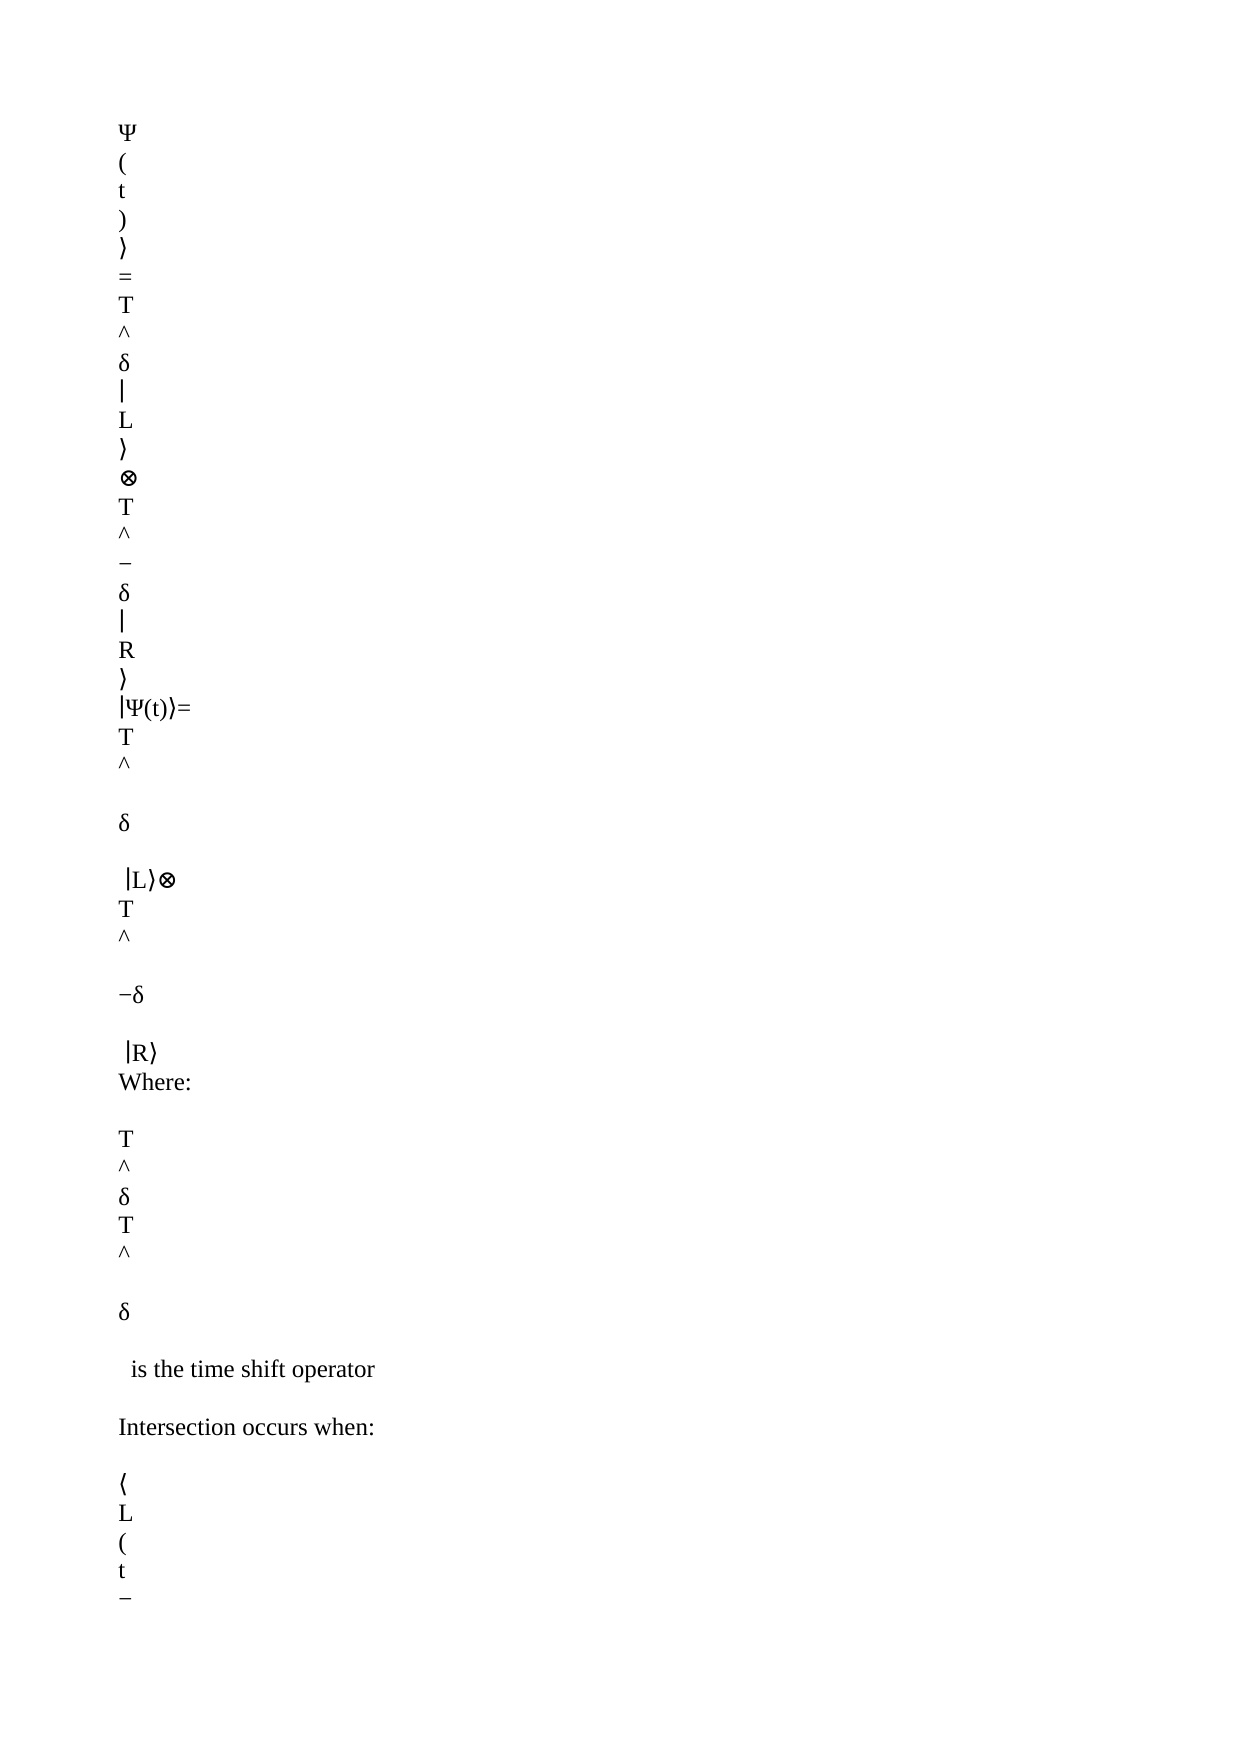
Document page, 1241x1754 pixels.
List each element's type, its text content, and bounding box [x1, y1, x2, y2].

text ​ [118, 1009, 1122, 1038]
text ∣L⟩⊗ [118, 866, 1122, 894]
text t [118, 1556, 1122, 1584]
text ) [118, 204, 1122, 233]
text T [118, 722, 1122, 751]
text ^ [118, 521, 1122, 549]
text ⟩ [118, 233, 1122, 262]
text = [118, 262, 1122, 291]
text δ [118, 1297, 1122, 1326]
text T [118, 291, 1122, 319]
text L [118, 406, 1122, 434]
text −δ [118, 981, 1122, 1009]
text ⟩ [118, 434, 1122, 463]
text δ [118, 578, 1122, 607]
text ∣ [118, 377, 1122, 406]
text δ [118, 1182, 1122, 1211]
text T [118, 1211, 1122, 1239]
text T [118, 1124, 1122, 1153]
text ∣R⟩ [118, 1038, 1122, 1067]
text is the time shift operator [118, 1354, 1122, 1383]
text ⟩ [118, 664, 1122, 693]
text − [118, 549, 1122, 578]
text T [118, 894, 1122, 923]
text Where: [118, 1067, 1122, 1096]
text ^ [118, 751, 1122, 779]
text δ [118, 808, 1122, 837]
text R [118, 636, 1122, 664]
text ∣ [118, 607, 1122, 636]
text ∣Ψ(t)⟩= [118, 693, 1122, 722]
text ⟨ [118, 1469, 1122, 1498]
text ^ [118, 319, 1122, 348]
text ^ [118, 1153, 1122, 1182]
text L [118, 1498, 1122, 1527]
text ⊗ [118, 463, 1122, 492]
text ​ [118, 1326, 1122, 1354]
text Ψ [118, 118, 1122, 147]
text ^ [118, 1239, 1122, 1268]
text ​ [118, 837, 1122, 866]
text ^ [118, 923, 1122, 952]
text δ [118, 348, 1122, 377]
text t [118, 176, 1122, 204]
text T [118, 492, 1122, 521]
text ( [118, 1527, 1122, 1556]
text − [118, 1584, 1122, 1613]
text ( [118, 147, 1122, 176]
text Intersection occurs when: [118, 1412, 1122, 1441]
